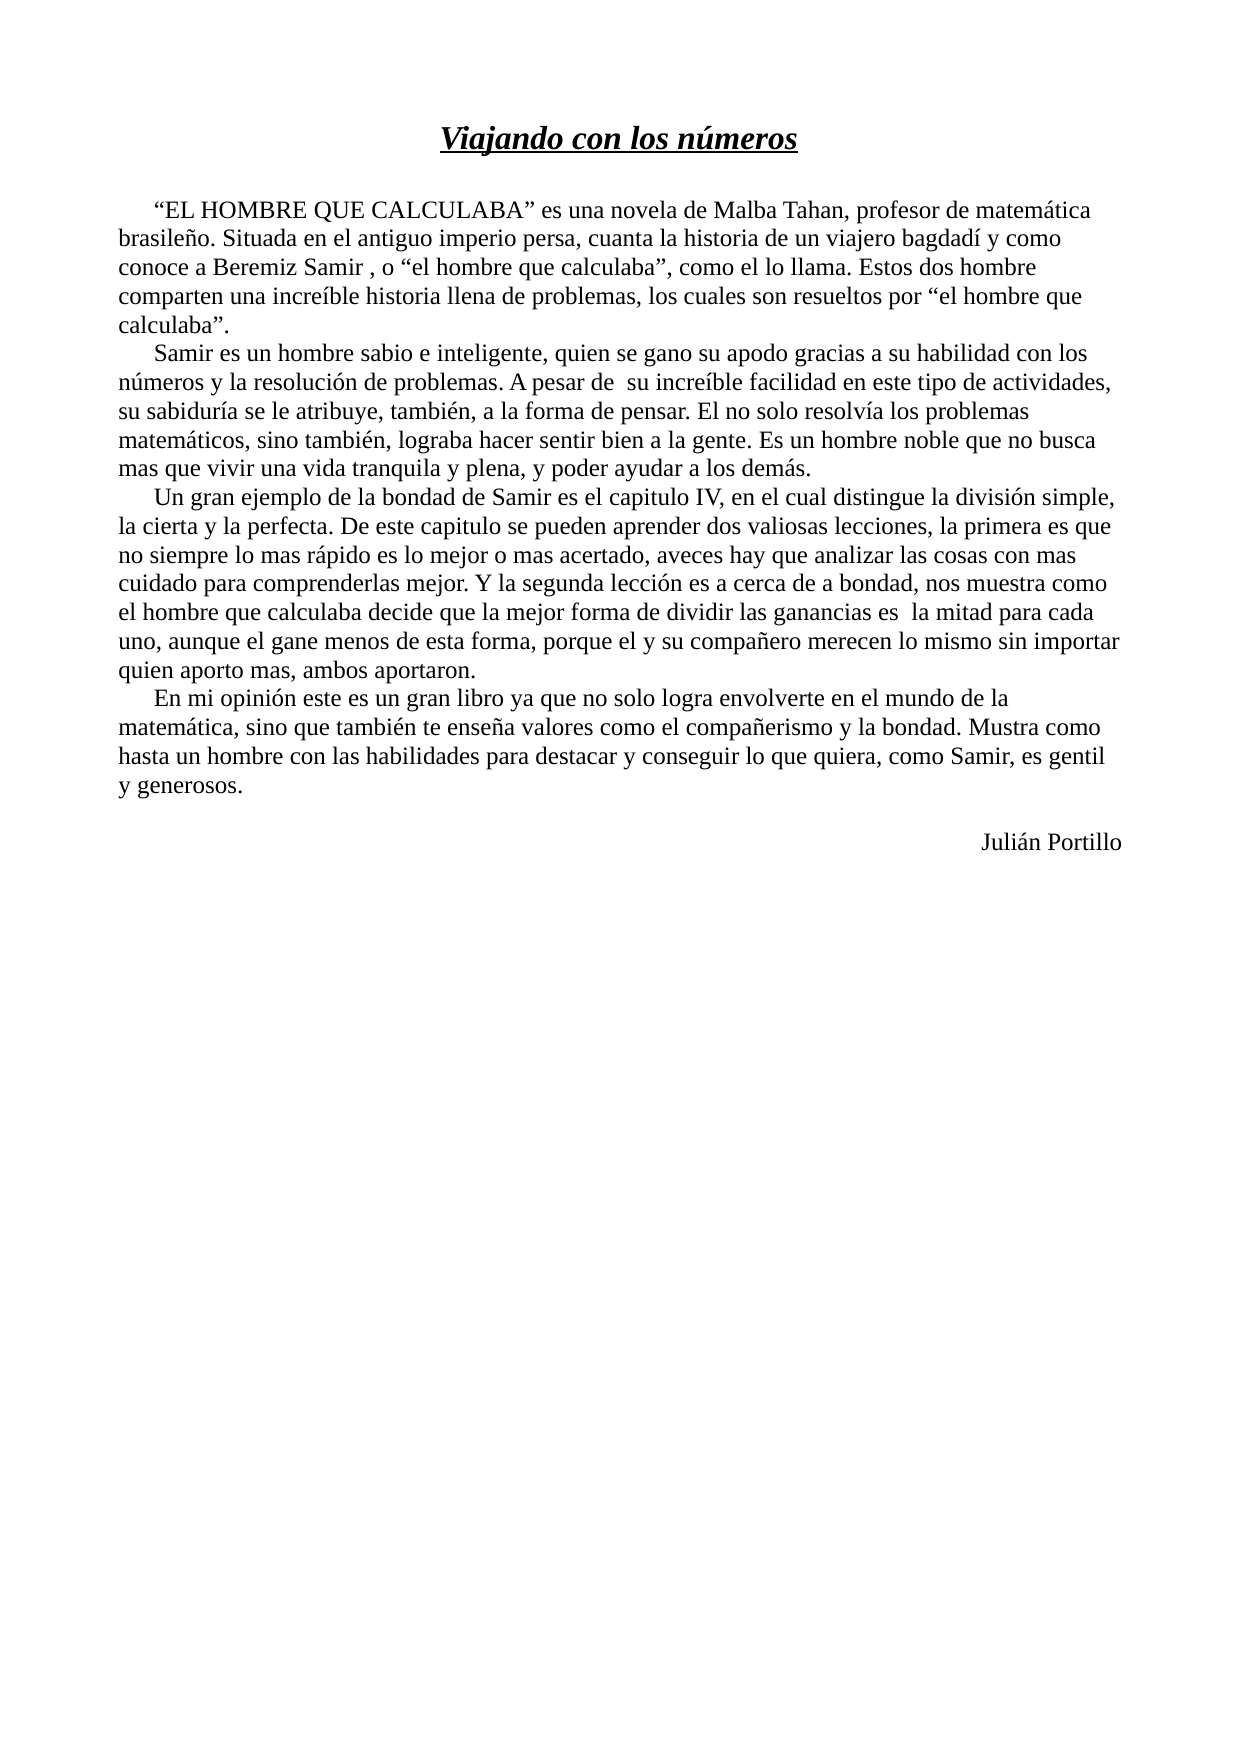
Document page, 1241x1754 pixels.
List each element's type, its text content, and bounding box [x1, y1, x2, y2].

text Viajando con los números [118, 118, 1122, 156]
text Samir es un hombre sabio e inteligente, quien se gano su apodo gracias a su habilidad con los números y la resolución de problemas. A pesar de su increíble facilidad en este tipo de actividades, su sabiduría se le atribuye, también, a la forma de pensar. El no solo resolvía los problemas matemáticos, sino también, lograba hacer sentir bien a la gente. Es un hombre noble que no busca mas que vivir una vida tranquila y plena, y poder ayudar a los demás. [118, 338, 1122, 482]
text En mi opinión este es un gran libro ya que no solo logra envolverte en el mundo de la matemática, sino que también te enseña valores como el compañerismo y la bondad. Mustra como hasta un hombre con las habilidades para destacar y conseguir lo que quiera, como Samir, es gentil y generosos. [118, 683, 1122, 798]
text Julián Portillo [118, 827, 1122, 856]
text Un gran ejemplo de la bondad de Samir es el capitulo IV, en el cual distingue la división simple, la cierta y la perfecta. De este capitulo se pueden aprender dos valiosas lecciones, la primera es que no siempre lo mas rápido es lo mejor o mas acertado, aveces hay que analizar las cosas con mas cuidado para comprenderlas mejor. Y la segunda lección es a cerca de a bondad, nos muestra como el hombre que calculaba decide que la mejor forma de dividir las ganancias es la mitad para cada uno, aunque el gane menos de esta forma, porque el y su compañero merecen lo mismo sin importar quien aporto mas, ambos aportaron. [118, 482, 1122, 683]
text “EL HOMBRE QUE CALCULABA” es una novela de Malba Tahan, profesor de matemática brasileño. Situada en el antiguo imperio persa, cuanta la historia de un viajero bagdadí y como conoce a Beremiz Samir , o “el hombre que calculaba”, como el lo llama. Estos dos hombre comparten una increíble historia llena de problemas, los cuales son resueltos por “el hombre que calculaba”. [118, 195, 1122, 338]
